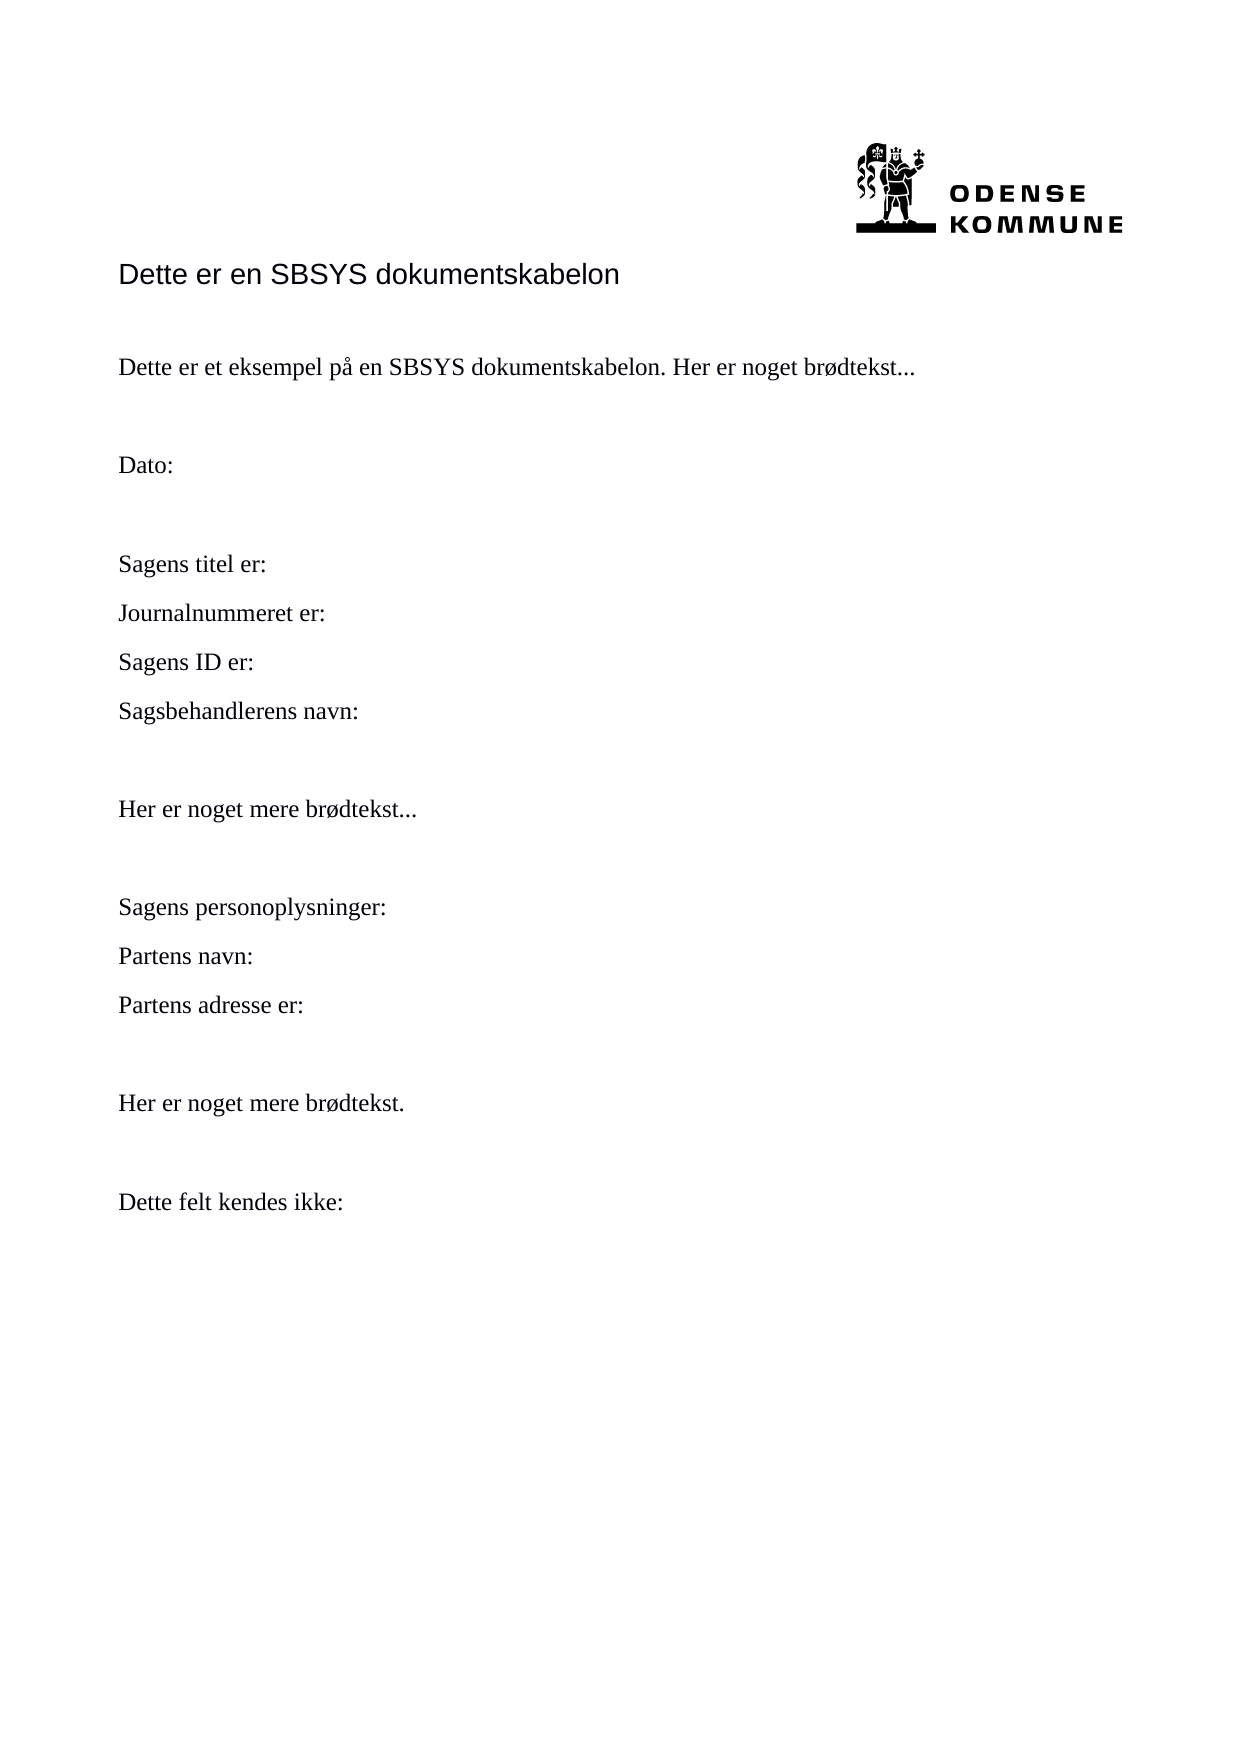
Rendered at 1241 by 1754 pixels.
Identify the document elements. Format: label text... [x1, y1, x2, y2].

text Sagens titel er: [118, 549, 1122, 577]
text Her er noget mere brødtekst. [118, 1088, 1122, 1117]
text Partens adresse er: [118, 990, 1122, 1019]
text Sagens personoplysninger: [118, 892, 1122, 921]
text Dette er en SBSYS dokumentskabelon [118, 257, 1122, 291]
text Dette felt kendes ikke: [118, 1187, 1122, 1215]
text Her er noget mere brødtekst... [118, 794, 1122, 823]
text Sagsbehandlerens navn: [118, 696, 1122, 725]
text Dette er et eksempel på en SBSYS dokumentskabelon. Her er noget brødtekst... [118, 352, 1122, 381]
text Sagens ID er: [118, 647, 1122, 676]
text Journalnummeret er: [118, 598, 1122, 627]
picture [856, 143, 1123, 233]
text Partens navn: [118, 941, 1122, 970]
text Dato: [118, 451, 1122, 479]
